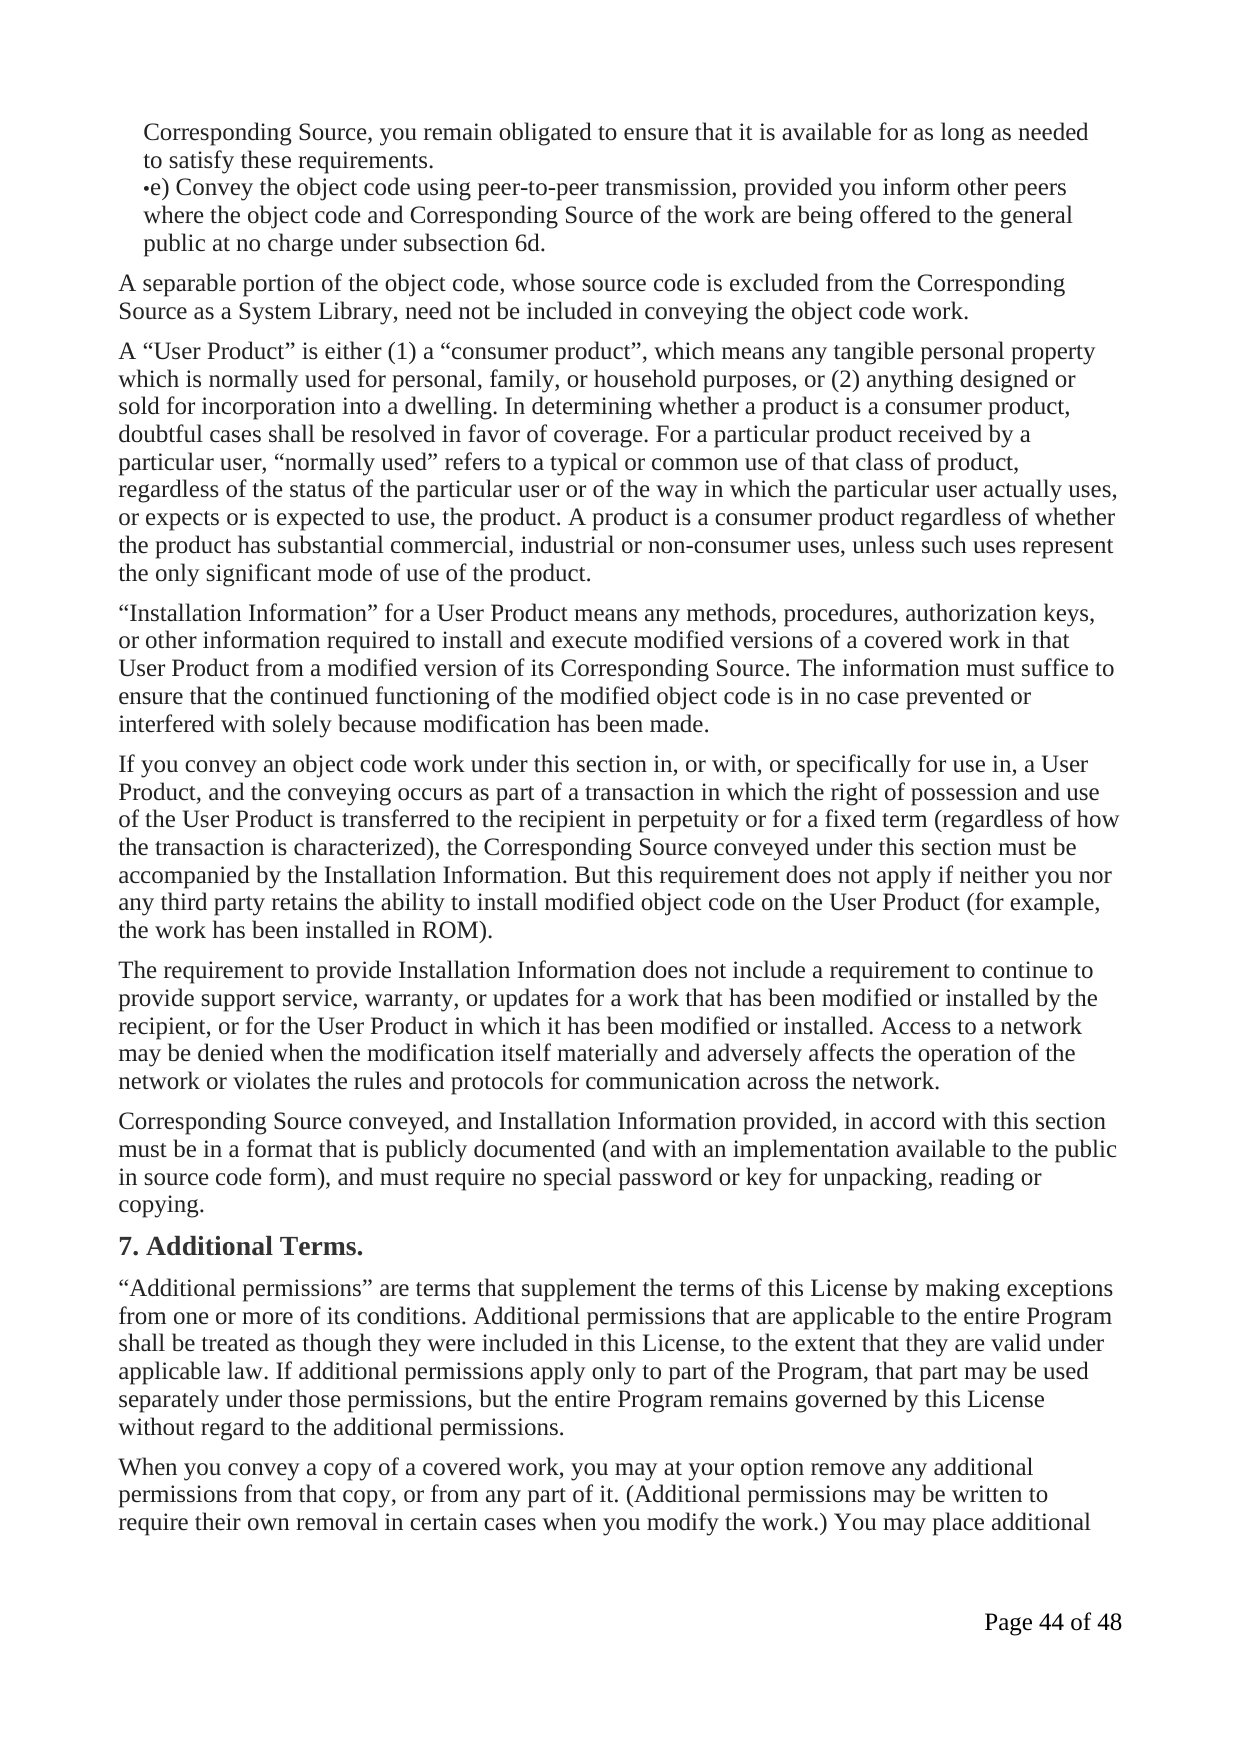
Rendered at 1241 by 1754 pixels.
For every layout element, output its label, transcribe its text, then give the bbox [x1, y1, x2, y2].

text Corresponding Source conveyed, and Installation Information provided, in accord with this section must be in a format that is publicly documented (and with an implementation available to the public in source code form), and must require no special password or key for unpacking, reading or copying. [118, 1107, 1122, 1218]
text The requirement to provide Installation Information does not include a requirement to continue to provide support service, warranty, or updates for a work that has been modified or installed by the recipient, or for the User Product in which it has been modified or installed. Access to a network may be denied when the modification itself materially and adversely affects the operation of the network or violates the rules and protocols for communication across the network. [118, 956, 1122, 1095]
text If you convey an object code work under this section in, or with, or specifically for use in, a User Product, and the conveying occurs as part of a transaction in which the right of possession and use of the User Product is transferred to the recipient in perpetuity or for a fixed term (regardless of how the transaction is characterized), the Corresponding Source conveyed under this section must be accompanied by the Installation Information. But this requirement does not apply if neither you nor any third party retains the ability to install modified object code on the User Product (for example, the work has been installed in ROM). [118, 750, 1122, 944]
list Corresponding Source, you remain obligated to ensure that it is available for as long as needed to satisfy these requirements. [118, 118, 1097, 173]
text When you convey a copy of a covered work, you may at your option remove any additional permissions from that copy, or from any part of it. (Additional permissions may be written to require their own removal in certain cases when you modify the work.) You may place additional [118, 1453, 1122, 1536]
text “Installation Information” for a User Product means any methods, procedures, authorization keys, or other information required to install and execute modified versions of a covered work in that User Product from a modified version of its Corresponding Source. The information must suffice to ensure that the continued functioning of the modified object code is in no case prevented or interfered with solely because modification has been made. [118, 599, 1122, 737]
list e) Convey the object code using peer-to-peer transmission, provided you inform other peers where the object code and Corresponding Source of the work are being offered to the general public at no charge under subsection 6d. [118, 173, 1097, 257]
text A “User Product” is either (1) a “consumer product”, which means any tangible personal property which is normally used for personal, family, or household purposes, or (2) anything designed or sold for incorporation into a dwelling. In determining whether a product is a consumer product, doubtful cases shall be resolved in favor of coverage. For a particular product received by a particular user, “normally used” refers to a typical or common use of that class of product, regardless of the status of the particular user or of the way in which the particular user actually uses, or expects or is expected to use, the product. A product is a consumer product regardless of whether the product has substantial commercial, industrial or non-consumer uses, unless such uses represent the only significant mode of use of the product. [118, 337, 1122, 586]
subtitle 7. Additional Terms. [118, 1231, 1122, 1262]
text “Additional permissions” are terms that supplement the terms of this License by making exceptions from one or more of its conditions. Additional permissions that are applicable to the entire Program shall be treated as though they were included in this License, to the extent that they are valid under applicable law. If additional permissions apply only to part of the Program, that part may be used separately under those permissions, but the entire Program remains governed by this License without regard to the additional permissions. [118, 1274, 1122, 1440]
text A separable portion of the object code, whose source code is excluded from the Corresponding Source as a System Library, need not be included in conveying the object code work. [118, 269, 1122, 324]
